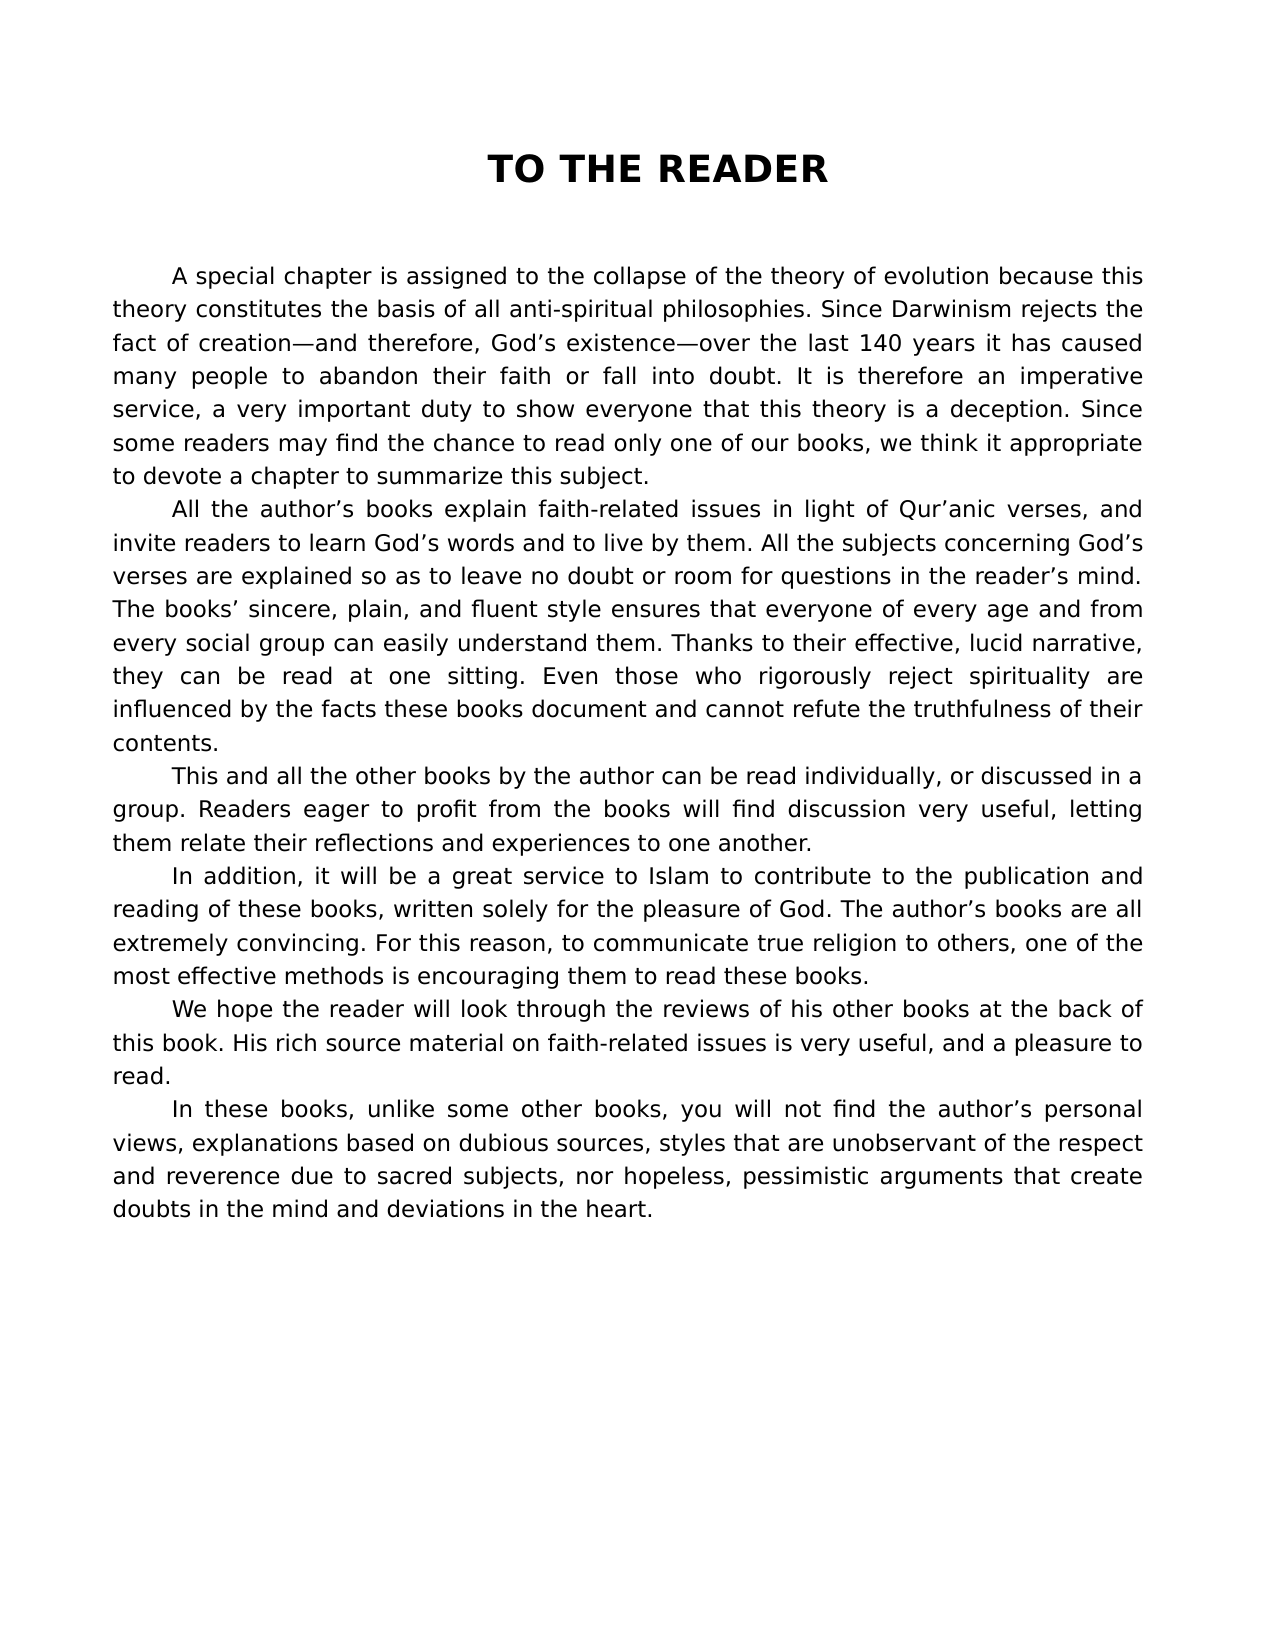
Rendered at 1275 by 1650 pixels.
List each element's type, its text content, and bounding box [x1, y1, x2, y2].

text This and all the other books by the author can be read individually, or discussed in a group. Readers eager to profit from the books will find discussion very useful, letting them relate their reflections and experiences to one another. [112, 758, 1145, 858]
text In addition, it will be a great service to Islam to contribute to the publication and reading of these books, written solely for the pleasure of God. The author’s books are all extremely convincing. For this reason, to communicate true religion to others, one of the most effective methods is encouraging them to read these books. [112, 858, 1145, 991]
text A special chapter is assigned to the collapse of the theory of evolution because this theory constitutes the basis of all anti-spiritual philosophies. Since Darwinism rejects the fact of creation—and therefore, God’s existence—over the last 140 years it has caused many people to abandon their faith or fall into doubt. It is therefore an imperative service, a very important duty to show everyone that this theory is a deception. Since some readers may find the chance to read only one of our books, we think it appropriate to devote a chapter to summarize this subject. [112, 258, 1145, 491]
text TO THE READER [112, 148, 1145, 191]
text All the author’s books explain faith-related issues in light of Qur’anic verses, and invite readers to learn God’s words and to live by them. All the subjects concerning God’s verses are explained so as to leave no doubt or room for questions in the reader’s mind. The books’ sincere, plain, and fluent style ensures that everyone of every age and from every social group can easily understand them. Thanks to their effective, lucid narrative, they can be read at one sitting. Even those who rigorously reject spirituality are influenced by the facts these books document and cannot refute the truthfulness of their contents. [112, 491, 1145, 758]
text We hope the reader will look through the reviews of his other books at the back of this book. His rich source material on faith-related issues is very useful, and a pleasure to read. [112, 991, 1145, 1091]
text In these books, unlike some other books, you will not find the author’s personal views, explanations based on dubious sources, styles that are unobservant of the respect and reverence due to sacred subjects, nor hopeless, pessimistic arguments that create doubts in the mind and deviations in the heart. [112, 1091, 1145, 1224]
